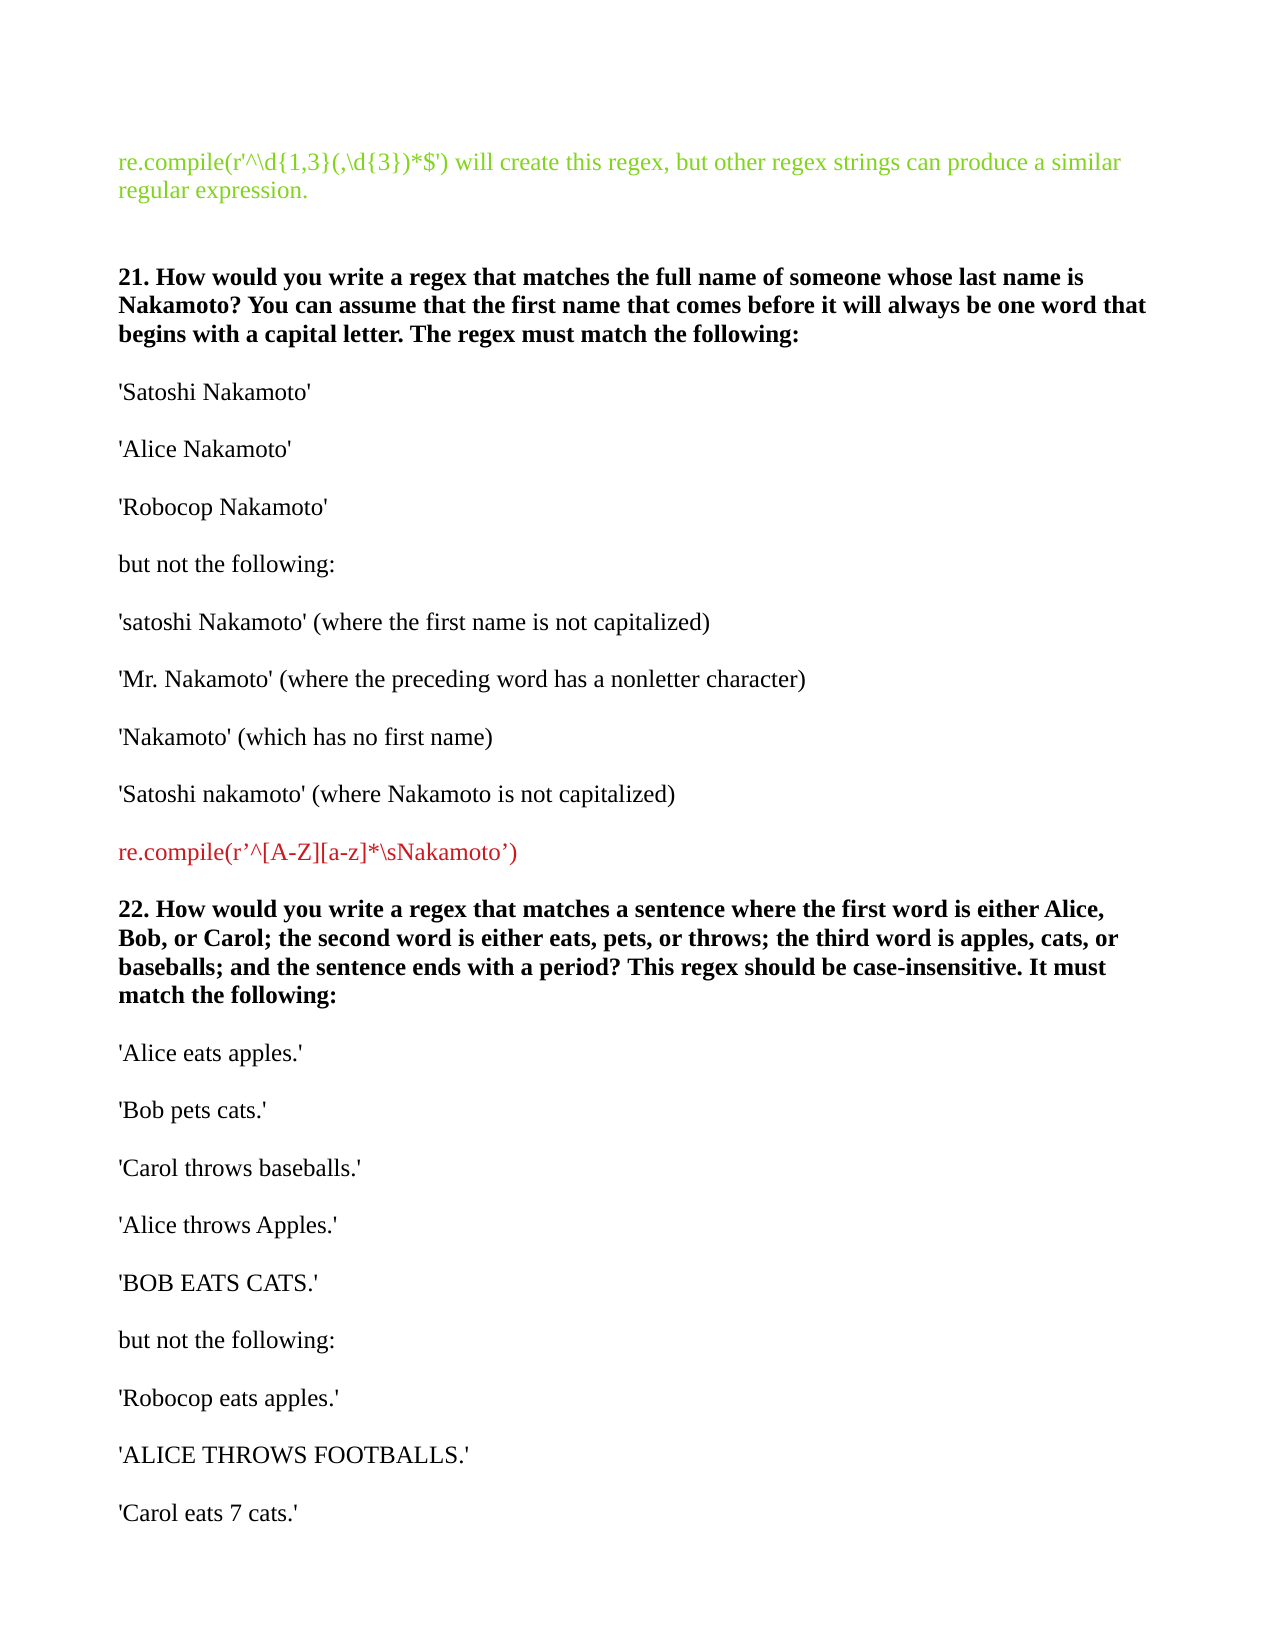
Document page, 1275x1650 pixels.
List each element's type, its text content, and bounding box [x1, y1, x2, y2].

text 22. How would you write a regex that matches a sentence where the first word is either Alice, Bob, or Carol; the second word is either eats, pets, or throws; the third word is apples, cats, or baseballs; and the sentence ends with a period? This regex should be case-insensitive. It must match the following: [118, 894, 1157, 1009]
text 'Carol throws baseballs.' [118, 1153, 1157, 1182]
text but not the following: [118, 1326, 1157, 1354]
text 'Satoshi Nakamoto' [118, 377, 1157, 406]
text 'Robocop Nakamoto' [118, 492, 1157, 521]
text 'Carol eats 7 cats.' [118, 1498, 1157, 1527]
text 'Bob pets cats.' [118, 1096, 1157, 1124]
text 'Alice throws Apples.' [118, 1211, 1157, 1239]
text 'Mr. Nakamoto' (where the preceding word has a nonletter character) [118, 664, 1157, 693]
text re.compile(r’^[A-Z][a-z]*\sNakamoto’) [118, 837, 1157, 866]
text 'Alice eats apples.' [118, 1038, 1157, 1067]
text but not the following: [118, 549, 1157, 578]
text 'BOB EATS CATS.' [118, 1268, 1157, 1297]
text 'Alice Nakamoto' [118, 434, 1157, 463]
text re.compile(r'^\d{1,3}(,\d{3})*$') will create this regex, but other regex strings can produce a similar regular expression. [118, 147, 1157, 204]
text 'ALICE THROWS FOOTBALLS.' [118, 1441, 1157, 1469]
text 'Robocop eats apples.' [118, 1383, 1157, 1412]
text 'Nakamoto' (which has no first name) [118, 722, 1157, 751]
text 'Satoshi nakamoto' (where Nakamoto is not capitalized) [118, 779, 1157, 808]
text 'satoshi Nakamoto' (where the first name is not capitalized) [118, 607, 1157, 636]
text 21. How would you write a regex that matches the full name of someone whose last name is Nakamoto? You can assume that the first name that comes before it will always be one word that begins with a capital letter. The regex must match the following: [118, 262, 1157, 348]
